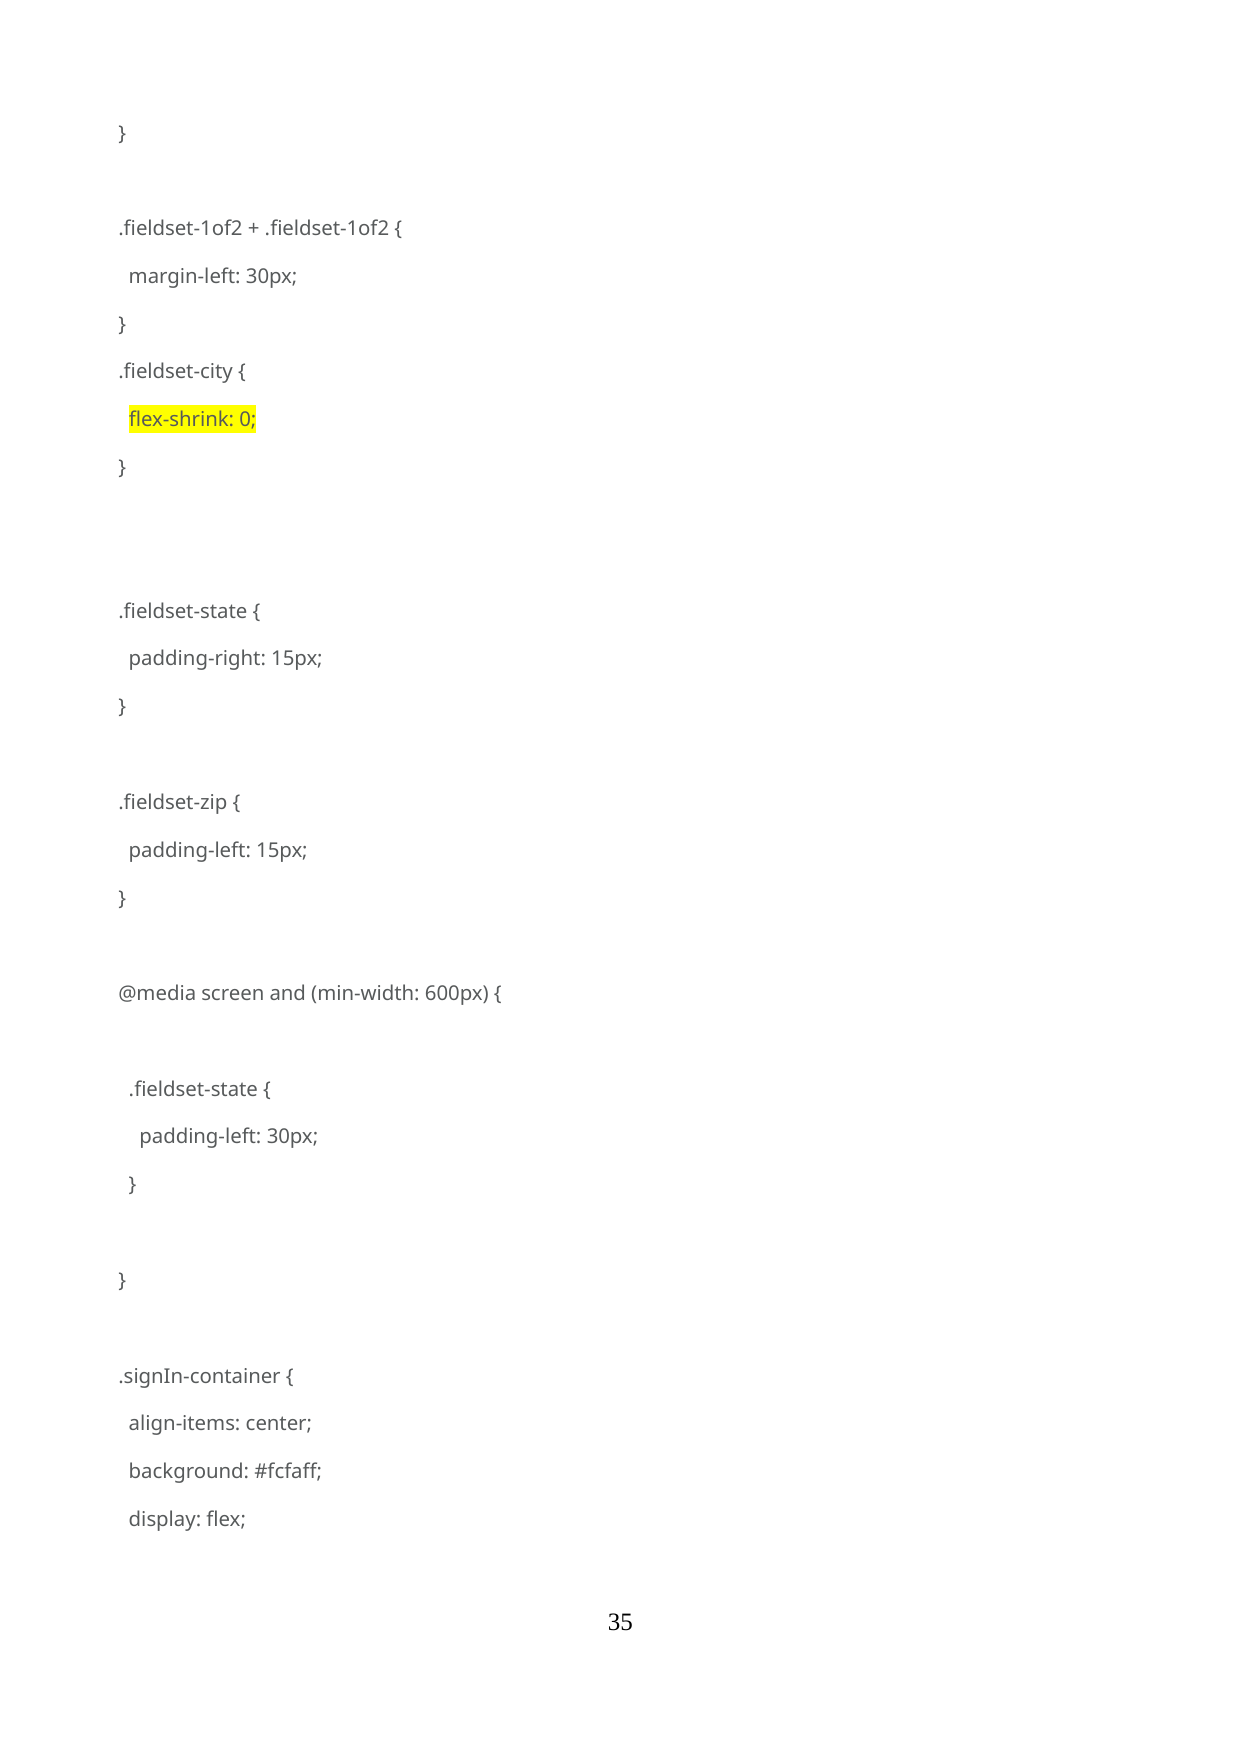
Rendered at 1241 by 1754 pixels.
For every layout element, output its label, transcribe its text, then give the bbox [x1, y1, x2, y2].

text } [118, 453, 1122, 481]
text } [118, 118, 1122, 146]
text .fieldset-1of2 + .fieldset-1of2 { [118, 214, 1122, 241]
text display: flex; [118, 1505, 1122, 1532]
text flex-shrink: 0; [118, 405, 1122, 433]
text } [118, 883, 1122, 911]
text } [118, 309, 1122, 337]
text .fieldset-state { [118, 1074, 1122, 1102]
text padding-left: 30px; [118, 1122, 1122, 1150]
text align-items: center; [118, 1409, 1122, 1437]
text padding-left: 15px; [118, 835, 1122, 863]
text } [118, 1266, 1122, 1293]
text margin-left: 30px; [118, 262, 1122, 289]
text background: #fcfaff; [118, 1457, 1122, 1484]
text .fieldset-city { [118, 357, 1122, 385]
text @media screen and (min-width: 600px) { [118, 979, 1122, 1006]
text .fieldset-state { [118, 596, 1122, 624]
text .fieldset-zip { [118, 787, 1122, 815]
text } [118, 692, 1122, 719]
text .signIn-container { [118, 1361, 1122, 1389]
text padding-right: 15px; [118, 644, 1122, 672]
text } [118, 1170, 1122, 1198]
